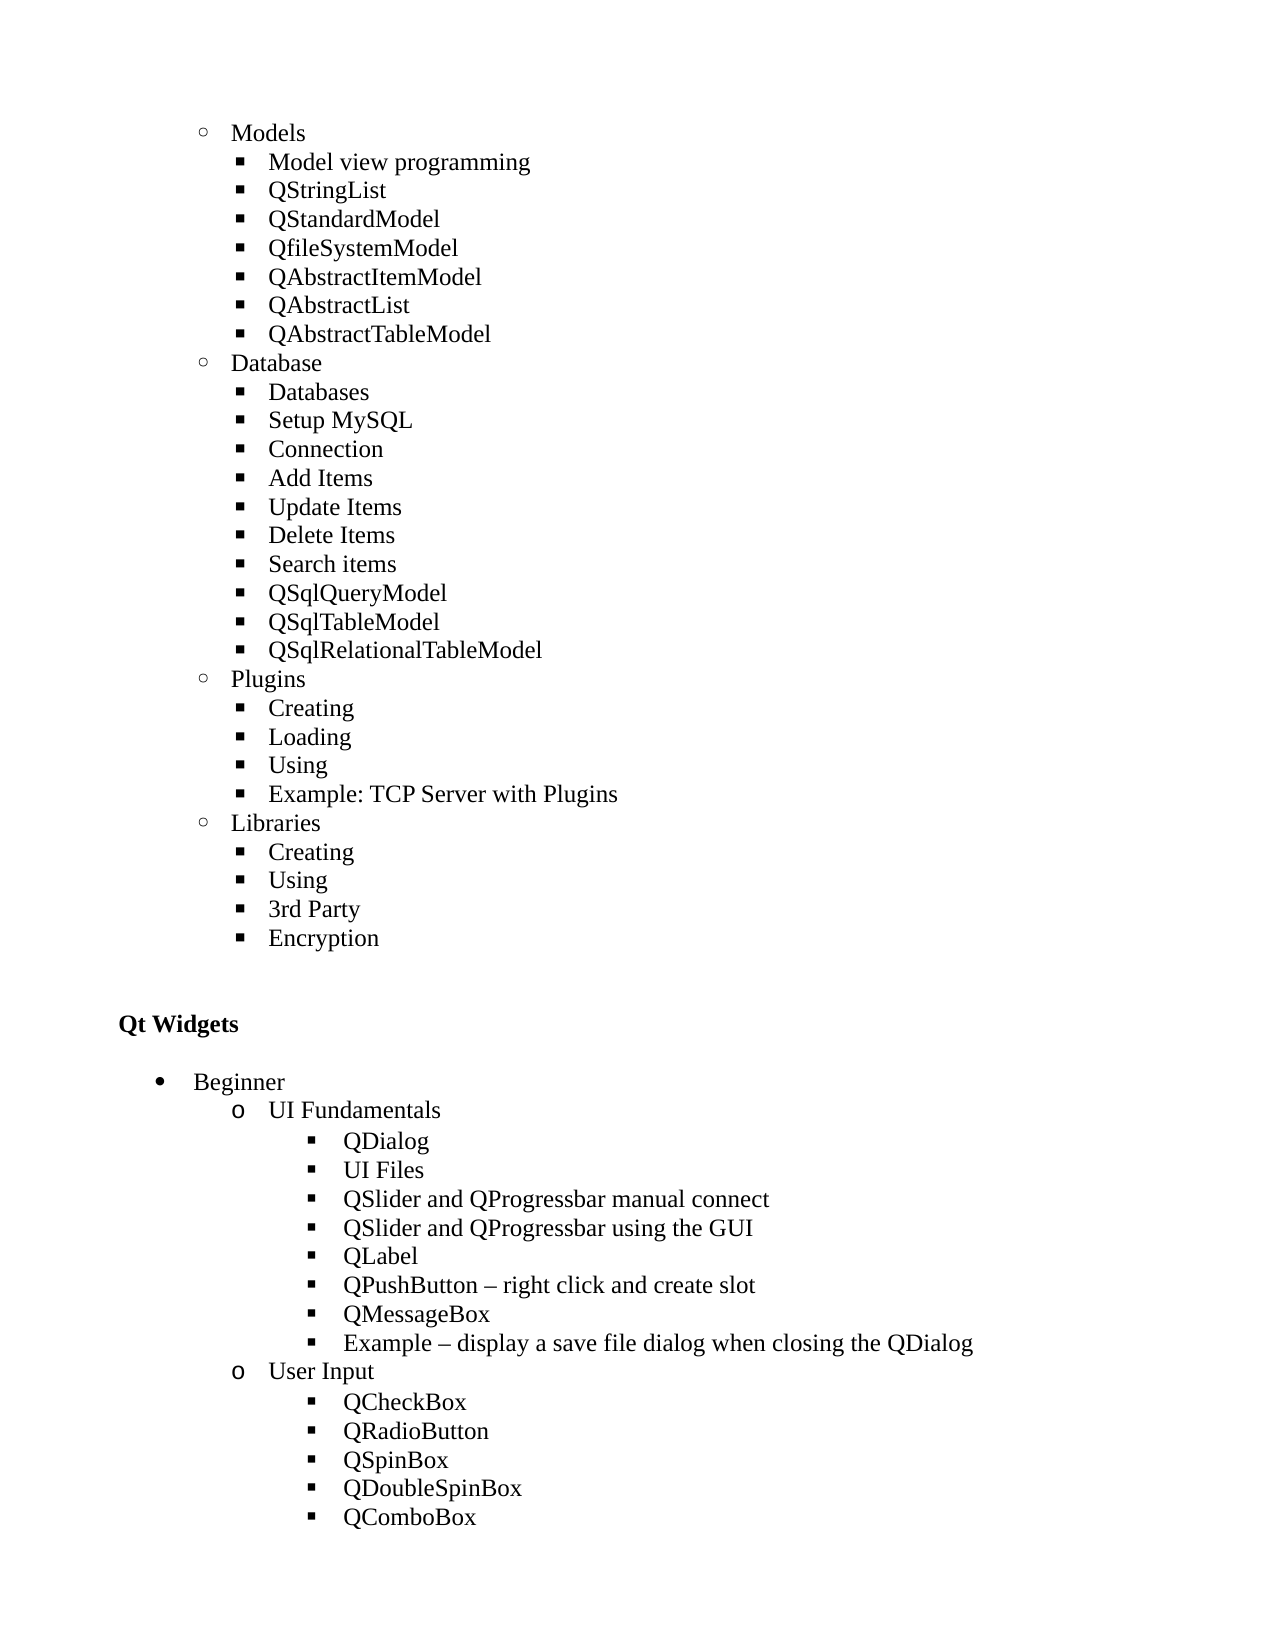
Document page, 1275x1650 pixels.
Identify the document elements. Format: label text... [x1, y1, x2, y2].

list Model view programming [231, 147, 1157, 176]
list Creating [231, 837, 1157, 866]
list QfileSystemModel [231, 233, 1157, 262]
list Beginner [156, 1067, 1157, 1096]
list User Input [231, 1356, 1157, 1387]
list QAbstractList [231, 291, 1157, 319]
list QSpinBox [306, 1445, 1157, 1473]
list QRadioButton [306, 1416, 1157, 1445]
list Delete Items [231, 521, 1157, 549]
list Add Items [231, 463, 1157, 492]
list QSqlRelationalTableModel [231, 636, 1157, 664]
list Encryption [231, 923, 1157, 952]
list QSqlTableModel [231, 607, 1157, 636]
list QAbstractTableModel [231, 319, 1157, 348]
list Connection [231, 434, 1157, 463]
list QCheckBox [306, 1387, 1157, 1416]
list UI Files [306, 1155, 1157, 1184]
list QSqlQueryModel [231, 578, 1157, 607]
list 3rd Party [231, 894, 1157, 923]
list Setup MySQL [231, 406, 1157, 434]
list Databases [231, 377, 1157, 406]
list QPushButton – right click and create slot [306, 1270, 1157, 1299]
list Database [193, 348, 1157, 377]
list QDoubleSpinBox [306, 1473, 1157, 1502]
list Search items [231, 549, 1157, 578]
list Plugins [193, 664, 1157, 693]
list QMessageBox [306, 1299, 1157, 1328]
list QLabel [306, 1241, 1157, 1270]
list QStringList [231, 176, 1157, 204]
list QComboBox [306, 1502, 1157, 1531]
list QStandardModel [231, 204, 1157, 233]
list UI Fundamentals [231, 1096, 1157, 1126]
list Using [231, 866, 1157, 894]
list Creating [231, 693, 1157, 722]
list Loading [231, 722, 1157, 751]
list Using [231, 751, 1157, 779]
list Example – display a save file dialog when closing the QDialog [306, 1328, 1157, 1356]
list Libraries [193, 808, 1157, 837]
list Models [193, 118, 1157, 147]
list QSlider and QProgressbar manual connect [306, 1184, 1157, 1213]
list QDialog [306, 1126, 1157, 1155]
list Example: TCP Server with Plugins [231, 779, 1157, 808]
list QSlider and QProgressbar using the GUI [306, 1213, 1157, 1241]
text Qt Widgets [118, 1009, 1157, 1038]
list QAbstractItemModel [231, 262, 1157, 291]
list Update Items [231, 492, 1157, 521]
